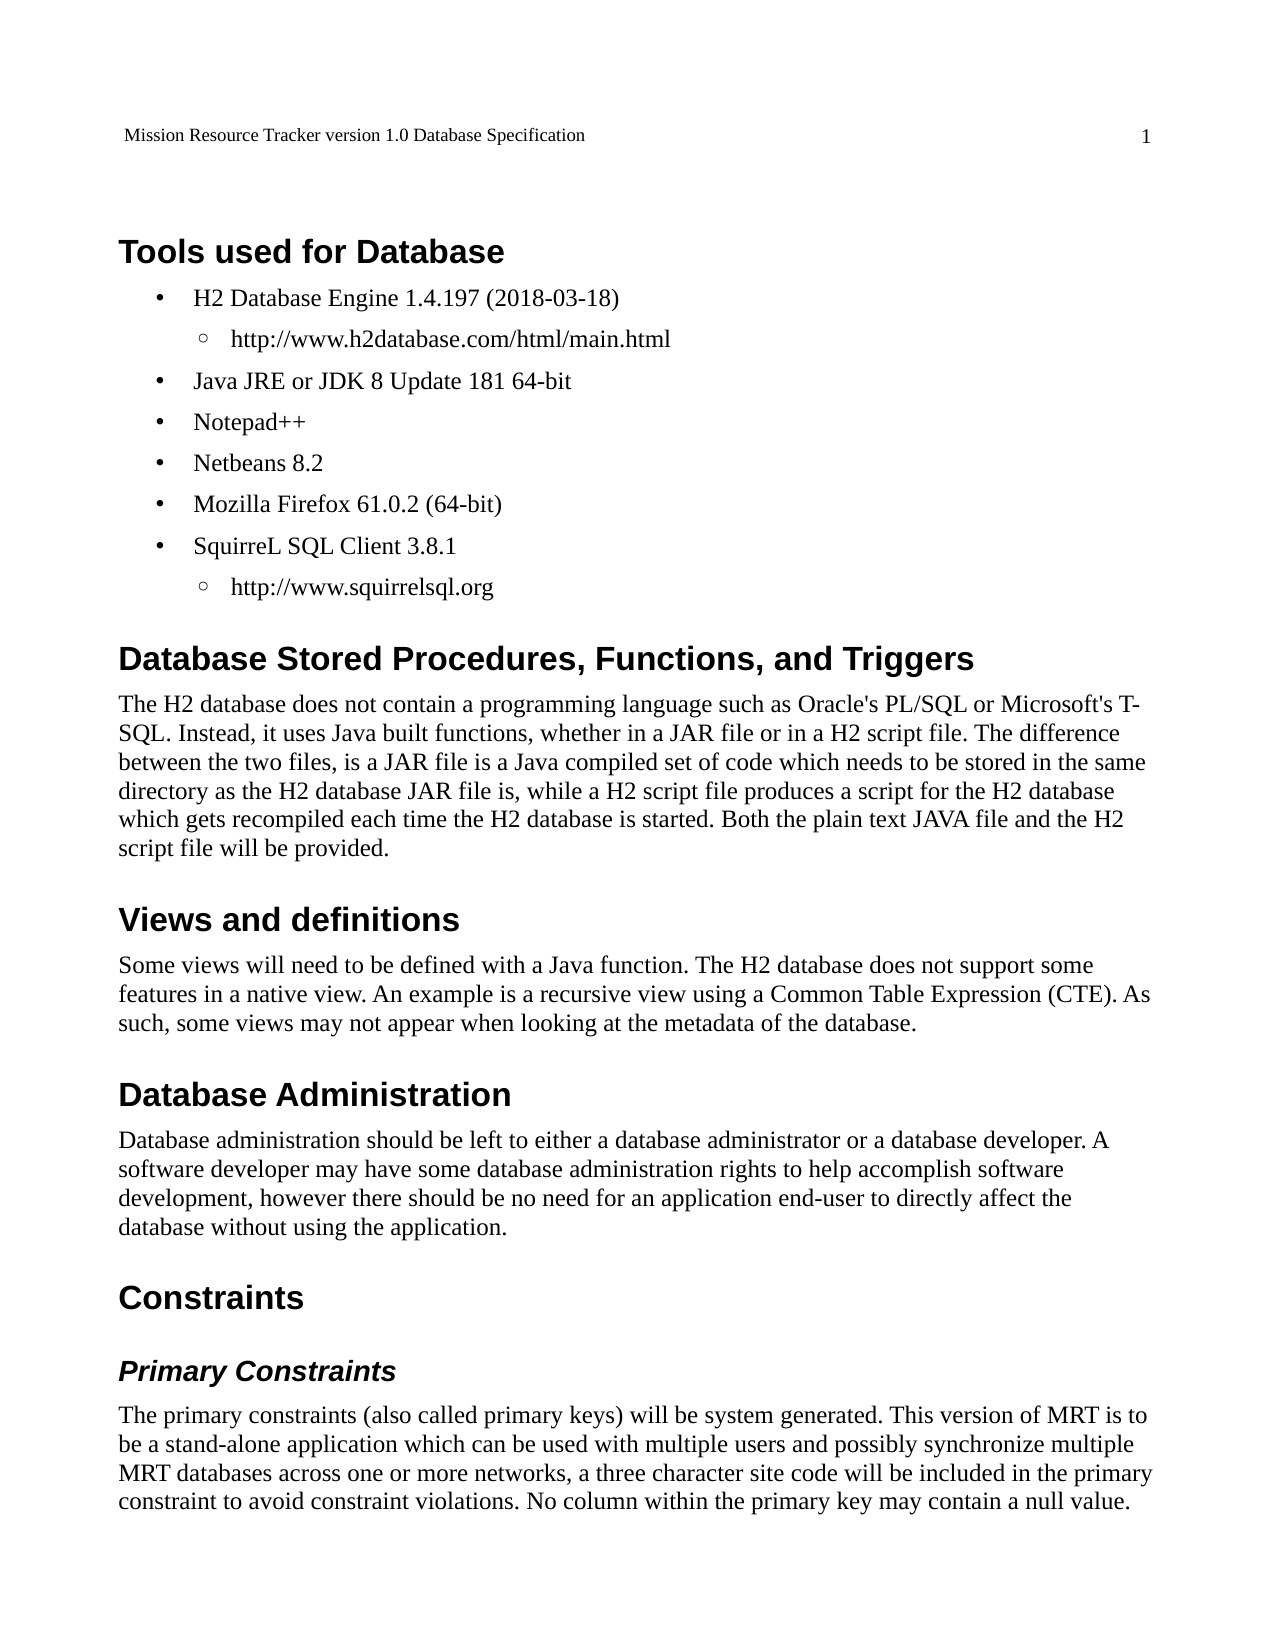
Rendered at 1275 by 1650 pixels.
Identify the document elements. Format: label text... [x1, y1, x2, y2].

subtitle Constraints [118, 1278, 1157, 1317]
list Mozilla Firefox 61.0.2 (64-bit) [156, 489, 1157, 518]
subtitle Primary Constraints [118, 1354, 1157, 1388]
list Java JRE or JDK 8 Update 181 64-bit [156, 366, 1157, 394]
list http://www.h2database.com/html/main.html [193, 324, 1157, 353]
list http://www.squirrelsql.org [193, 572, 1157, 601]
list SquirreL SQL Client 3.8.1 [156, 531, 1157, 559]
subtitle Tools used for Database [118, 232, 1157, 271]
list Netbeans 8.2 [156, 448, 1157, 477]
subtitle Database Stored Procedures, Functions, and Triggers [118, 638, 1157, 677]
text Some views will need to be defined with a Java function. The H2 database does not support some features in a native view. An example is a recursive view using a Common Table Expression (CTE). As such, some views may not appear when looking at the metadata of the database. [118, 951, 1157, 1037]
text The H2 database does not contain a programming language such as Oracle's PL/SQL or Microsoft's T-SQL. Instead, it uses Java built functions, whether in a JAR file or in a H2 script file. The difference between the two files, is a JAR file is a Java compiled set of code which needs to be stored in the same directory as the H2 database JAR file is, while a H2 script file produces a script for the H2 database which gets recompiled each time the H2 database is started. Both the plain text JAVA file and the H2 script file will be provided. [118, 689, 1157, 862]
subtitle Database Administration [118, 1074, 1157, 1113]
subtitle Views and definitions [118, 899, 1157, 938]
list Notepad++ [156, 407, 1157, 436]
text Database administration should be left to either a database administrator or a database developer. A software developer may have some database administration rights to help accomplish software development, however there should be no need for an application end-user to directly affect the database without using the application. [118, 1126, 1157, 1241]
text The primary constraints (also called primary keys) will be system generated. This version of MRT is to be a stand-alone application which can be used with multiple users and possibly synchronize multiple MRT databases across one or more networks, a three character site code will be included in the primary constraint to avoid constraint violations. No column within the primary key may contain a null value. [118, 1400, 1157, 1515]
list H2 Database Engine 1.4.197 (2018-03-18) [156, 283, 1157, 312]
